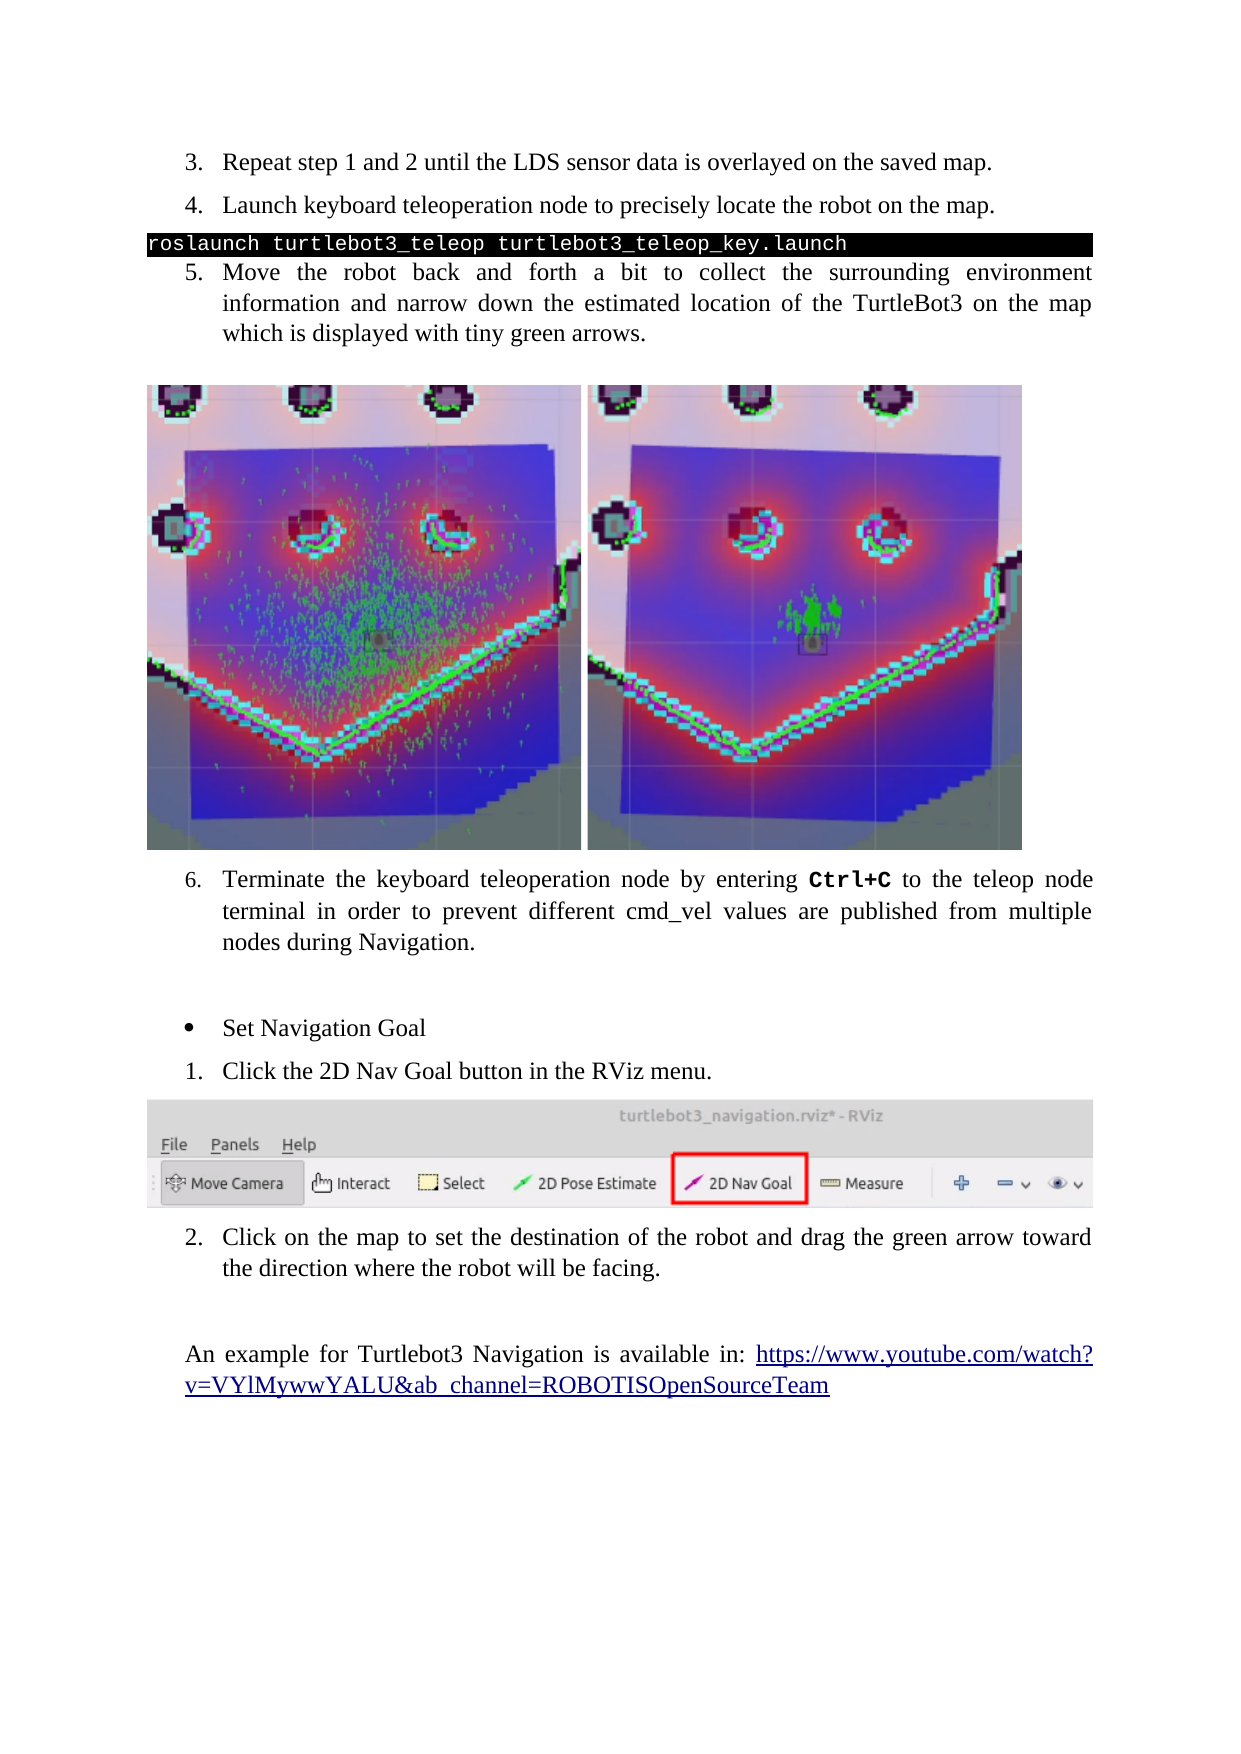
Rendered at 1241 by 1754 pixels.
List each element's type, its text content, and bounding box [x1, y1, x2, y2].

text An example for Turtlebot3 Navigation is available in: https://www.youtube.com/watch?v=VYlMywwYALU&ab_channel=ROBOTISOpenSourceTeam [184, 1339, 1093, 1399]
list Click on the map to set the destination of the robot and drag the green arrow toward the direction where the robot will be facing. [184, 1222, 1093, 1282]
list Launch keyboard teleoperation node to precisely locate the robot on the map. [184, 190, 1093, 219]
list Set Navigation Goal [184, 1013, 1093, 1042]
list Terminate the keyboard teleoperation node by entering Ctrl+C to the teleop node terminal in order to prevent different cmd_vel values are published from multiple nodes during Navigation. [184, 864, 1093, 955]
text roslaunch turtlebot3_teleop turtlebot3_teleop_key.launch [147, 233, 1093, 257]
list Click the 2D Nav Goal button in the RViz menu. [184, 1056, 1093, 1085]
list Move the robot back and forth a bit to collect the surrounding environment information and narrow down the estimated location of the TurtleBot3 on the map which is displayed with tiny green arrows. [184, 257, 1093, 347]
list Repeat step 1 and 2 until the LDS sensor data is overlayed on the saved map. [184, 147, 1093, 176]
